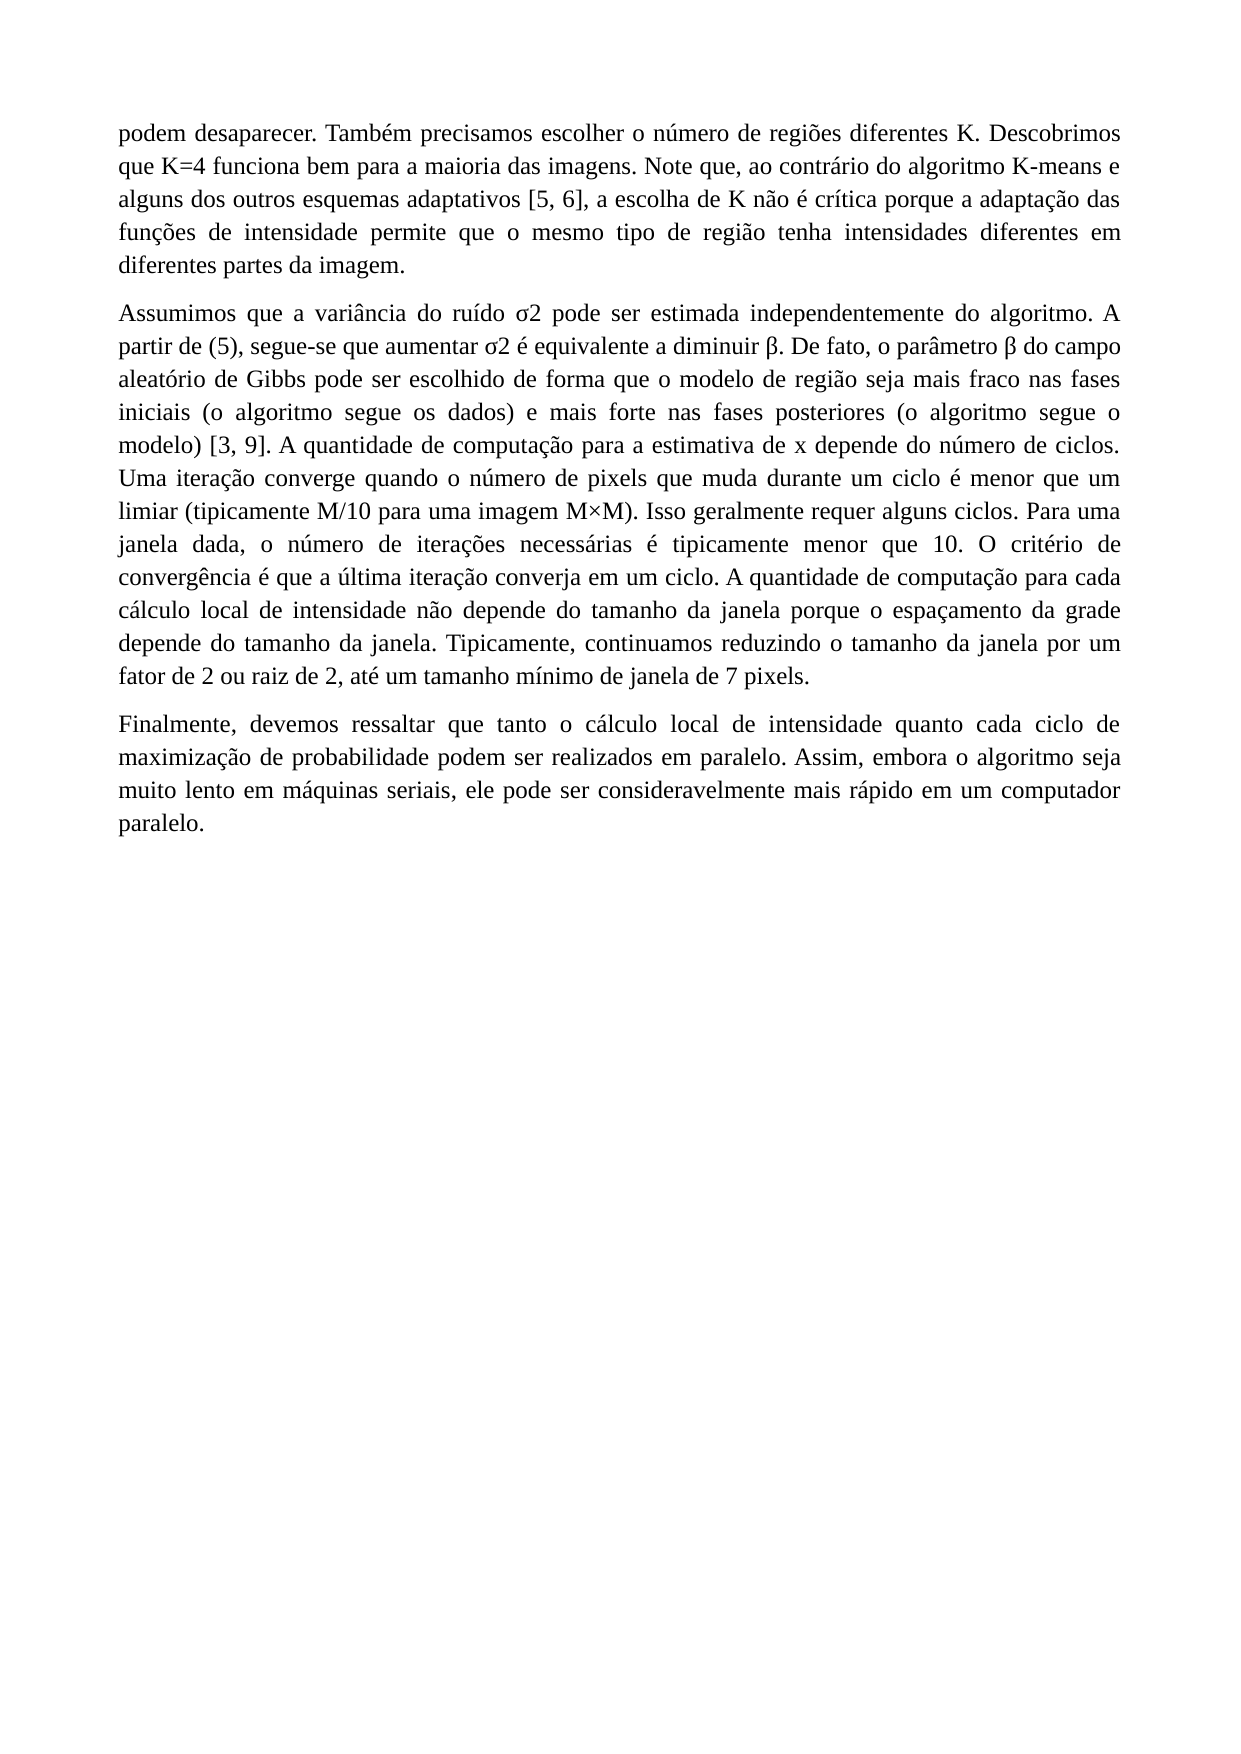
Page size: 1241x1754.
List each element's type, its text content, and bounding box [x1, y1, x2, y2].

text podem desaparecer. Também precisamos escolher o número de regiões diferentes K. Descobrimos que K=4 funciona bem para a maioria das imagens. Note que, ao contrário do algoritmo K-means e alguns dos outros esquemas adaptativos [5, 6], a escolha de K não é crítica porque a adaptação das funções de intensidade permite que o mesmo tipo de região tenha intensidades diferentes em diferentes partes da imagem. [118, 118, 1122, 279]
text Assumimos que a variância do ruído σ2 pode ser estimada independentemente do algoritmo. A partir de (5), segue-se que aumentar σ2 é equivalente a diminuir β. De fato, o parâmetro β do campo aleatório de Gibbs pode ser escolhido de forma que o modelo de região seja mais fraco nas fases iniciais (o algoritmo segue os dados) e mais forte nas fases posteriores (o algoritmo segue o modelo) [3, 9]. A quantidade de computação para a estimativa de x depende do número de ciclos. Uma iteração converge quando o número de pixels que muda durante um ciclo é menor que um limiar (tipicamente M/10 para uma imagem M×M). Isso geralmente requer alguns ciclos. Para uma janela dada, o número de iterações necessárias é tipicamente menor que 10. O critério de convergência é que a última iteração converja em um ciclo. A quantidade de computação para cada cálculo local de intensidade não depende do tamanho da janela porque o espaçamento da grade depende do tamanho da janela. Tipicamente, continuamos reduzindo o tamanho da janela por um fator de 2 ou raiz de 2, até um tamanho mínimo de janela de 7 pixels. [118, 298, 1122, 690]
text Finalmente, devemos ressaltar que tanto o cálculo local de intensidade quanto cada ciclo de maximização de probabilidade podem ser realizados em paralelo. Assim, embora o algoritmo seja muito lento em máquinas seriais, ele pode ser consideravelmente mais rápido em um computador paralelo. [118, 709, 1122, 836]
